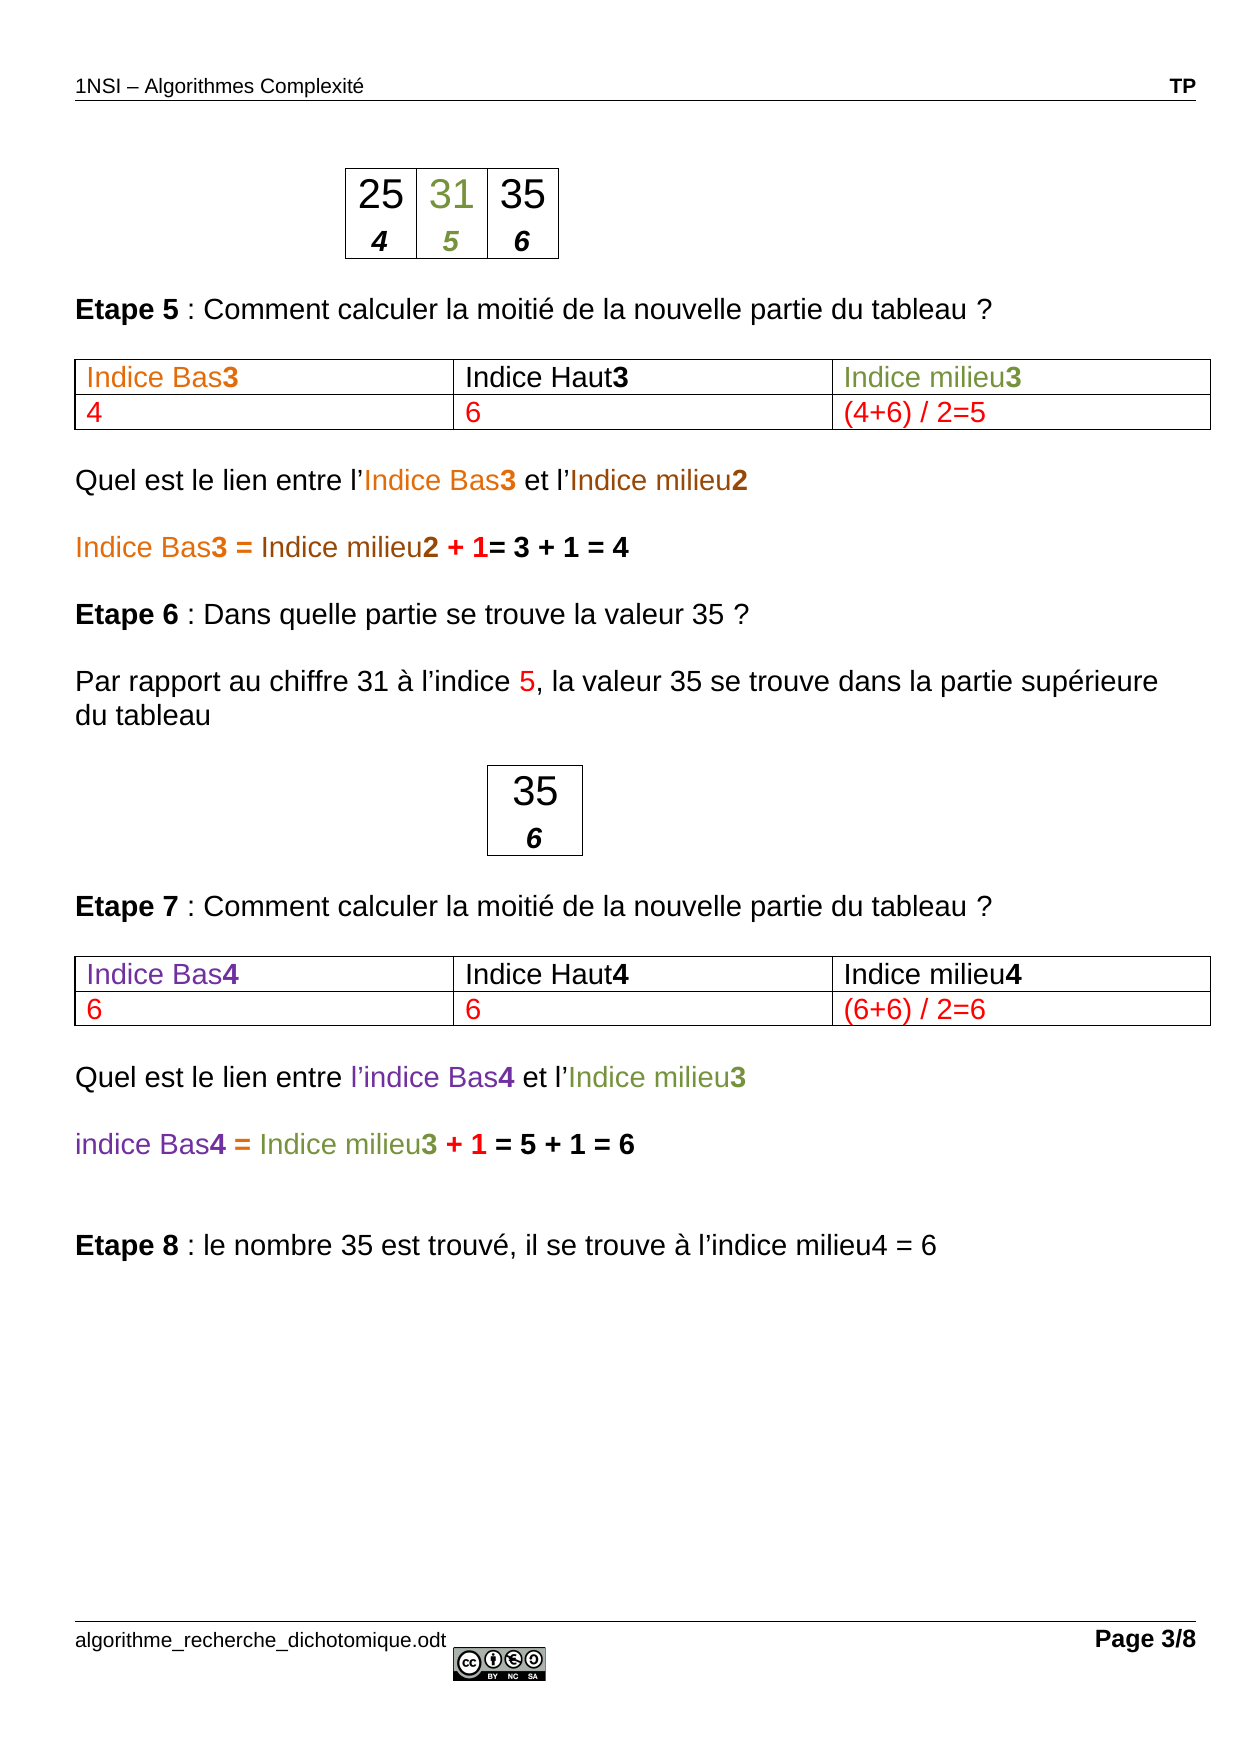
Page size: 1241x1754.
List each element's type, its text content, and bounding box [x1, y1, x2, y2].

table_header Indice Haut4 [454, 957, 832, 991]
table_cell (4+6) / 2=5 [833, 395, 1210, 428]
table_header Indice Bas4 [76, 957, 453, 991]
text Etape 6 : Dans quelle partie se trouve la valeur 35 ? [75, 597, 1196, 631]
table_header 35 6 [488, 766, 582, 854]
table_header Indice Bas3 [76, 360, 453, 394]
text Etape 5 : Comment calculer la moitié de la nouvelle partie du tableau ? [75, 292, 1196, 326]
text Etape 8 : le nombre 35 est trouvé, il se trouve à l’indice milieu4 = 6 [75, 1228, 1196, 1261]
text Indice Bas3 = Indice milieu2 + 1= 3 + 1 = 4 [75, 530, 1196, 564]
table_header Indice milieu4 [833, 957, 1210, 991]
table_cell 6 [76, 992, 453, 1025]
table_cell 4 [76, 395, 453, 428]
text Quel est le lien entre l’Indice Bas3 et l’Indice milieu2 [75, 463, 1196, 497]
table_cell 6 [454, 395, 832, 428]
table_header 25 4 [346, 169, 416, 258]
text Par rapport au chiffre 31 à l’indice 5, la valeur 35 se trouve dans la partie supérieure du tableau [75, 664, 1196, 731]
picture [453, 1647, 546, 1681]
table_header 31 5 [417, 169, 487, 258]
table_cell 6 [454, 992, 832, 1025]
table_header Indice milieu3 [833, 360, 1210, 394]
table_header Indice Haut3 [454, 360, 832, 394]
table_cell (6+6) / 2=6 [833, 992, 1210, 1025]
text indice Bas4 = Indice milieu3 + 1 = 5 + 1 = 6 [75, 1127, 1196, 1161]
table_header 35 6 [488, 169, 558, 258]
text Quel est le lien entre l’indice Bas4 et l’Indice milieu3 [75, 1060, 1196, 1093]
text Etape 7 : Comment calculer la moitié de la nouvelle partie du tableau ? [75, 889, 1196, 923]
